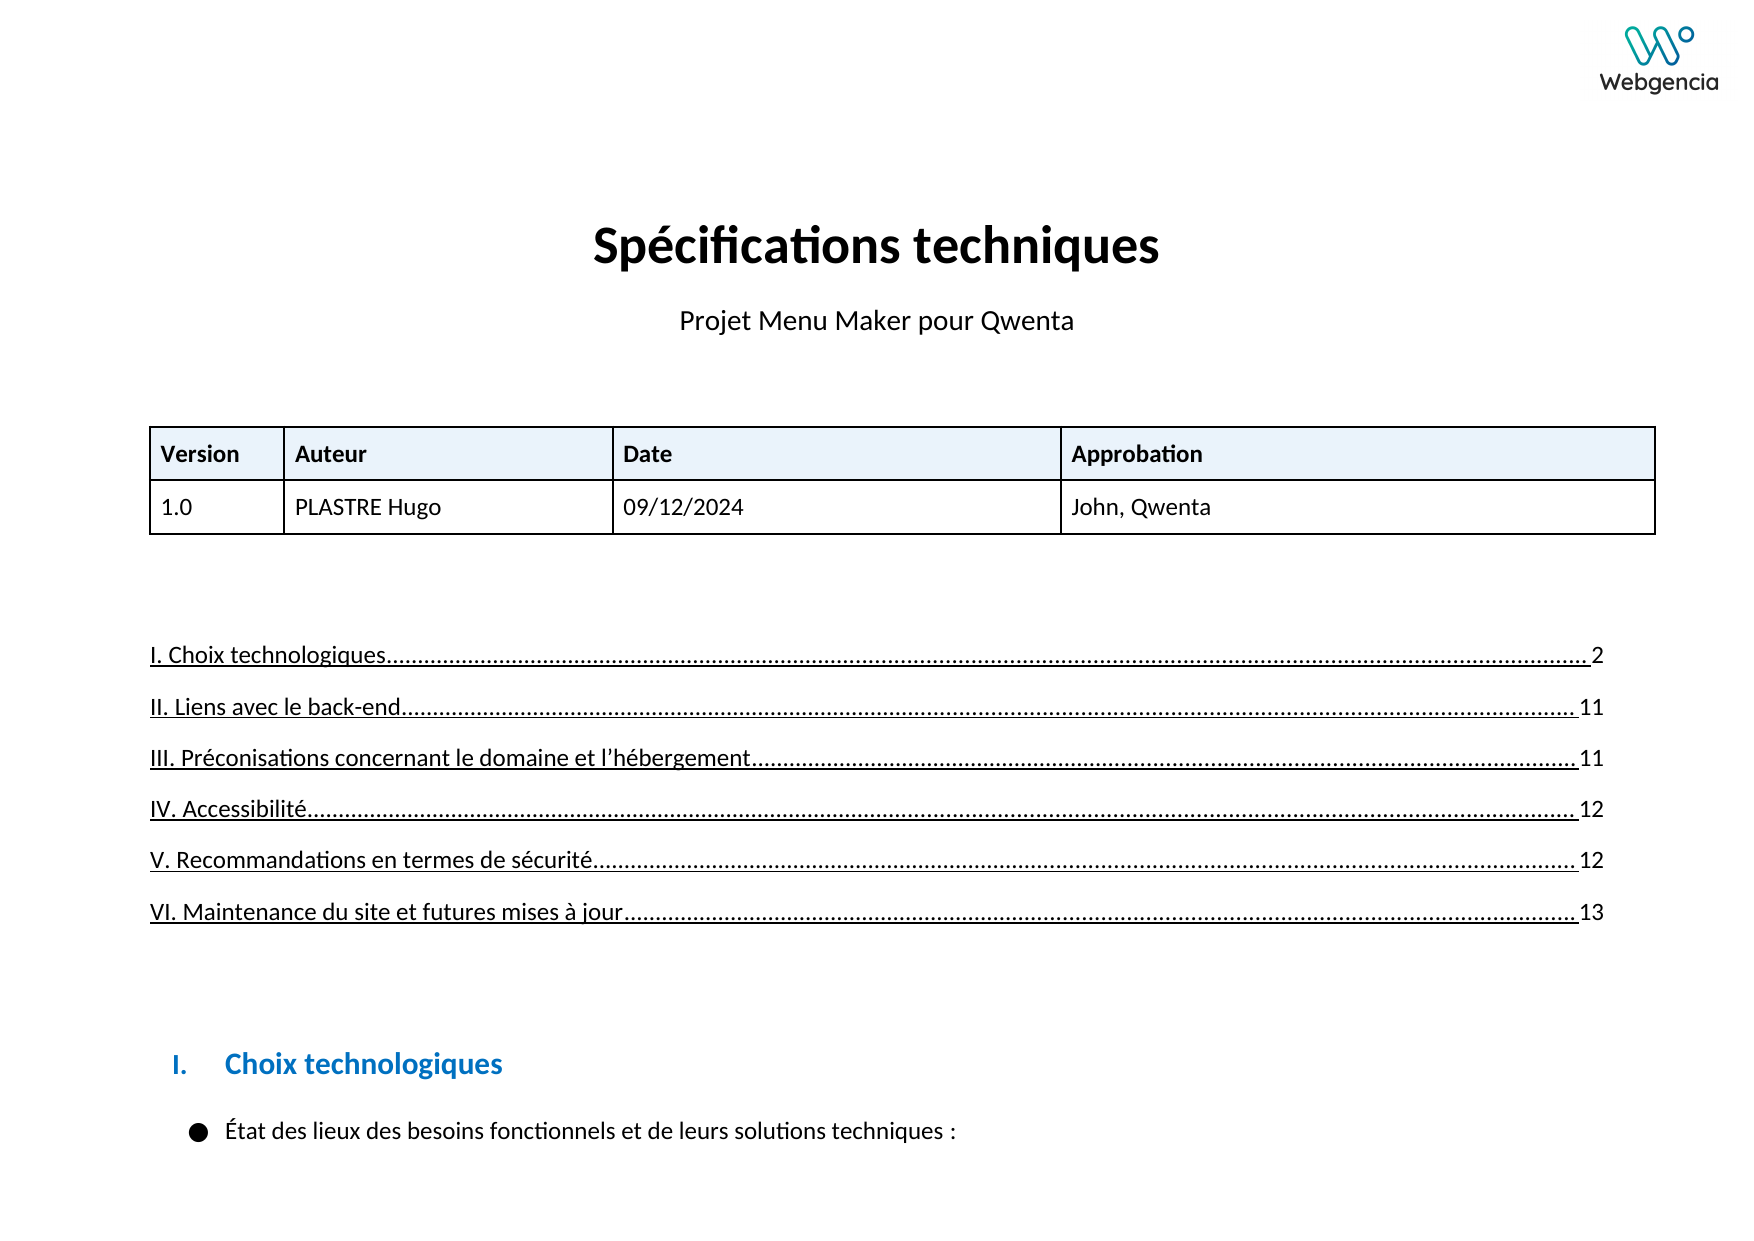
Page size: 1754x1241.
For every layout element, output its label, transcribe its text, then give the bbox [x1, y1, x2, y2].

table_header Auteur [285, 428, 612, 479]
table_cell PLASTRE Hugo [285, 481, 612, 532]
text V. Recommandations en termes de sécurité 12 [150, 845, 1604, 875]
text Projet Menu Maker pour Qwenta [150, 302, 1604, 337]
table_header Version [151, 428, 283, 479]
table_header Date [614, 428, 1060, 479]
text III. Préconisations concernant le domaine et l’hébergement 11 [150, 742, 1604, 772]
text Spécifications techniques [150, 211, 1604, 277]
list État des lieux des besoins fonctionnels et de leurs solutions techniques : [187, 1112, 1604, 1146]
table_header Approbation [1062, 428, 1654, 479]
text IV. Accessibilité 12 [150, 793, 1604, 824]
text I. Choix technologiques 2 [150, 639, 1604, 670]
list Choix technologiques [187, 1044, 1604, 1082]
text II. Liens avec le back-end 11 [150, 691, 1604, 721]
table_cell 1.0 [151, 481, 283, 532]
table_cell John, Qwenta [1062, 481, 1654, 532]
table_cell 09/12/2024 [614, 481, 1060, 532]
text VI. Maintenance du site et futures mises à jour 13 [150, 896, 1604, 927]
